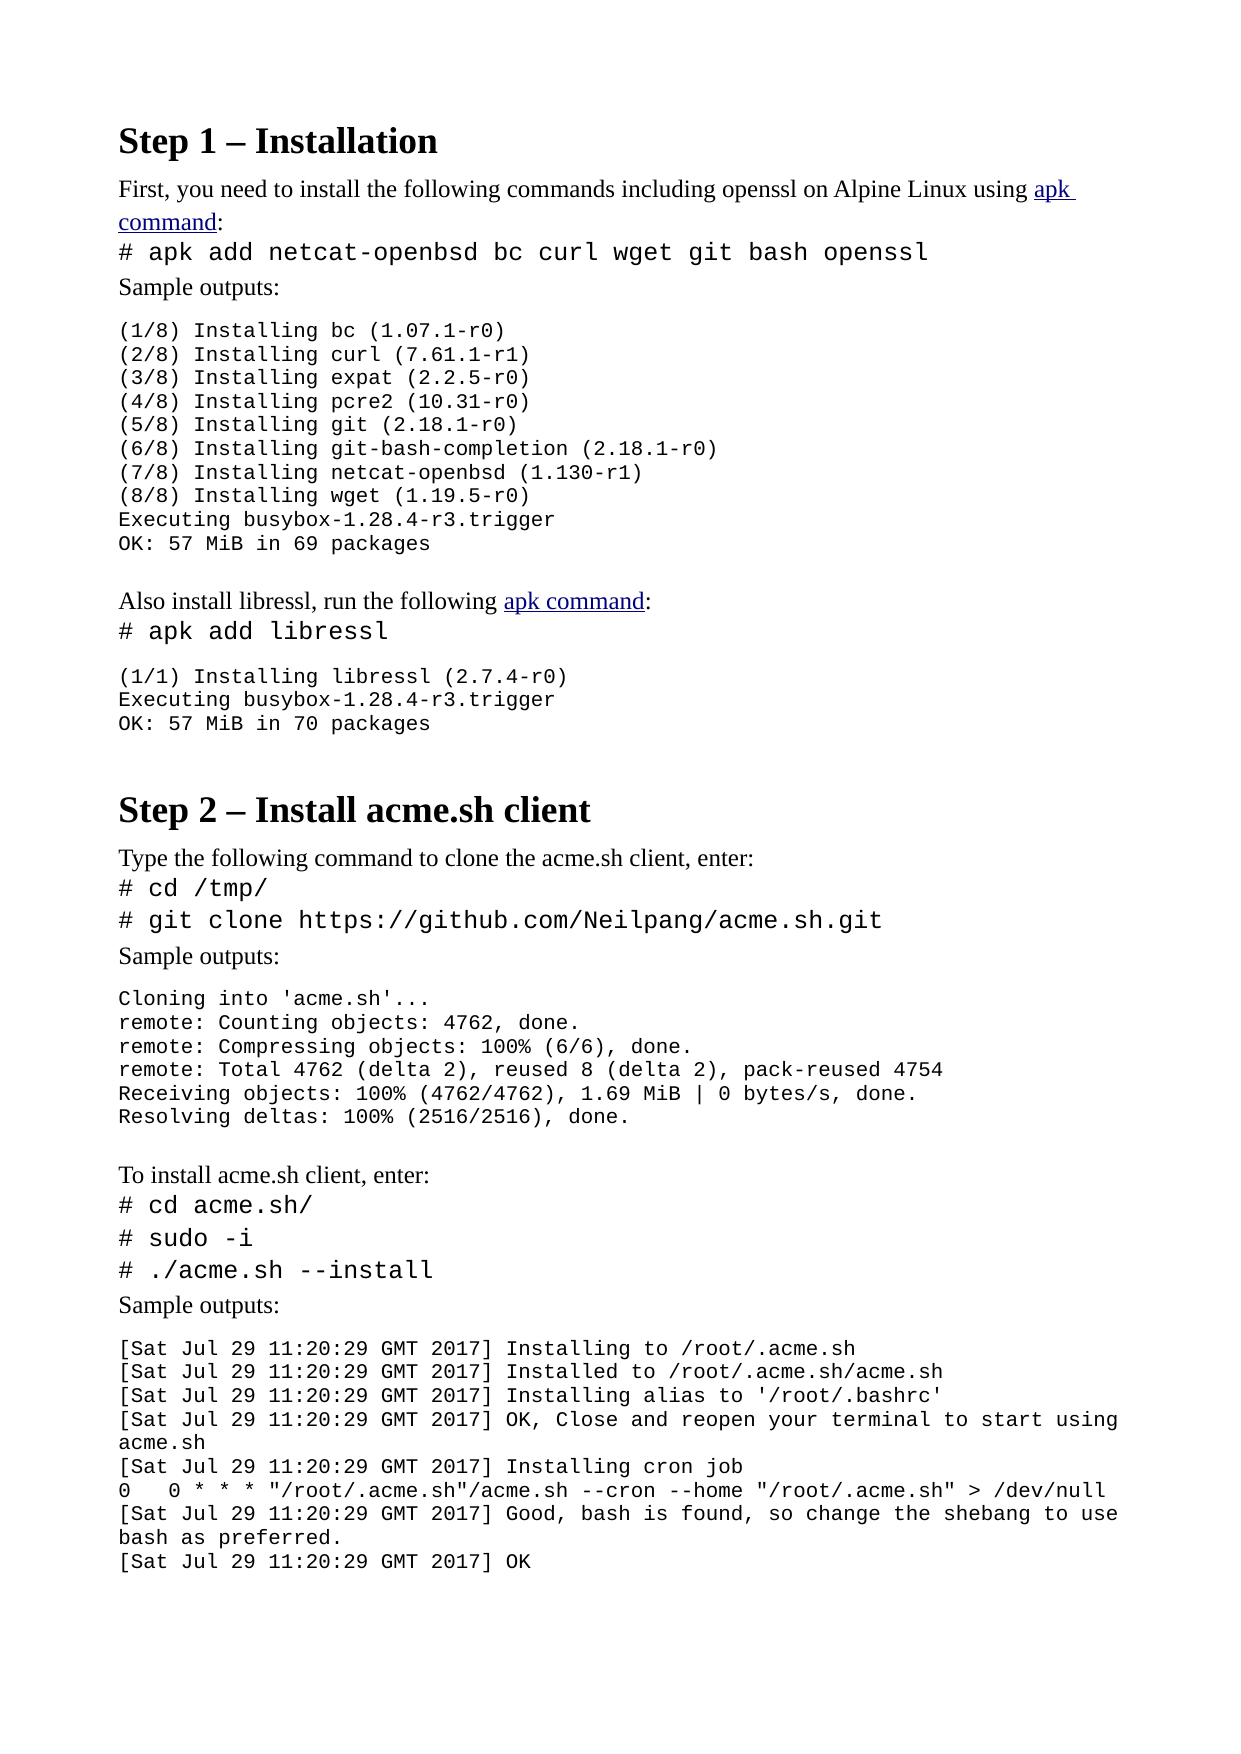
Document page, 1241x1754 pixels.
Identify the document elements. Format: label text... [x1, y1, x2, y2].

text (1/8) Installing bc (1.07.1-r0) [118, 320, 1122, 343]
text (7/8) Installing netcat-openbsd (1.130-r1) [118, 462, 1122, 485]
text To install acme.sh client, enter: # cd acme.sh/ # sudo -i # ./acme.sh --install Sample outputs: [118, 1160, 1122, 1319]
text (8/8) Installing wget (1.19.5-r0) [118, 485, 1122, 509]
text (2/8) Installing curl (7.61.1-r1) [118, 343, 1122, 367]
text (1/1) Installing libressl (2.7.4-r0) [118, 666, 1122, 689]
text [Sat Jul 29 11:20:29 GMT 2017] Installing alias to '/root/.bashrc' [118, 1385, 1122, 1409]
text [Sat Jul 29 11:20:29 GMT 2017] Installed to /root/.acme.sh/acme.sh [118, 1361, 1122, 1385]
text Also install libressl, run the following apk command: # apk add libressl [118, 586, 1122, 647]
text [Sat Jul 29 11:20:29 GMT 2017] OK [118, 1551, 1122, 1574]
text (5/8) Installing git (2.18.1-r0) [118, 414, 1122, 438]
text remote: Compressing objects: 100% (6/6), done. [118, 1036, 1122, 1059]
text (4/8) Installing pcre2 (10.31-r0) [118, 391, 1122, 414]
text First, you need to install the following commands including openssl on Alpine Linux using apk command: # apk add netcat-openbsd bc curl wget git bash openssl Sample outputs: [118, 174, 1122, 301]
text [Sat Jul 29 11:20:29 GMT 2017] OK, Close and reopen your terminal to start using acme.sh [118, 1409, 1122, 1456]
text Receiving objects: 100% (4762/4762), 1.69 MiB | 0 bytes/s, done. [118, 1083, 1122, 1107]
text Type the following command to clone the acme.sh client, enter: # cd /tmp/ # git clone https://github.com/Neilpang/acme.sh.git Sample outputs: [118, 843, 1122, 969]
text Resolving deltas: 100% (2516/2516), done. [118, 1107, 1122, 1130]
text [Sat Jul 29 11:20:29 GMT 2017] Good, bash is found, so change the shebang to use bash as preferred. [118, 1503, 1122, 1551]
text remote: Total 4762 (delta 2), reused 8 (delta 2), pack-reused 4754 [118, 1059, 1122, 1083]
text [Sat Jul 29 11:20:29 GMT 2017] Installing cron job [118, 1456, 1122, 1480]
text 0 0 * * * "/root/.acme.sh"/acme.sh --cron --home "/root/.acme.sh" > /dev/null [118, 1480, 1122, 1503]
text Executing busybox-1.28.4-r3.trigger [118, 509, 1122, 533]
text remote: Counting objects: 4762, done. [118, 1012, 1122, 1036]
text OK: 57 MiB in 70 packages [118, 713, 1122, 737]
text Cloning into 'acme.sh'... [118, 988, 1122, 1012]
text (3/8) Installing expat (2.2.5-r0) [118, 367, 1122, 391]
text OK: 57 MiB in 69 packages [118, 533, 1122, 556]
subtitle Step 1 – Installation [118, 118, 1122, 161]
text (6/8) Installing git-bash-completion (2.18.1-r0) [118, 438, 1122, 462]
text Executing busybox-1.28.4-r3.trigger [118, 689, 1122, 713]
text [Sat Jul 29 11:20:29 GMT 2017] Installing to /root/.acme.sh [118, 1338, 1122, 1361]
subtitle Step 2 – Install acme.sh client [118, 787, 1122, 830]
